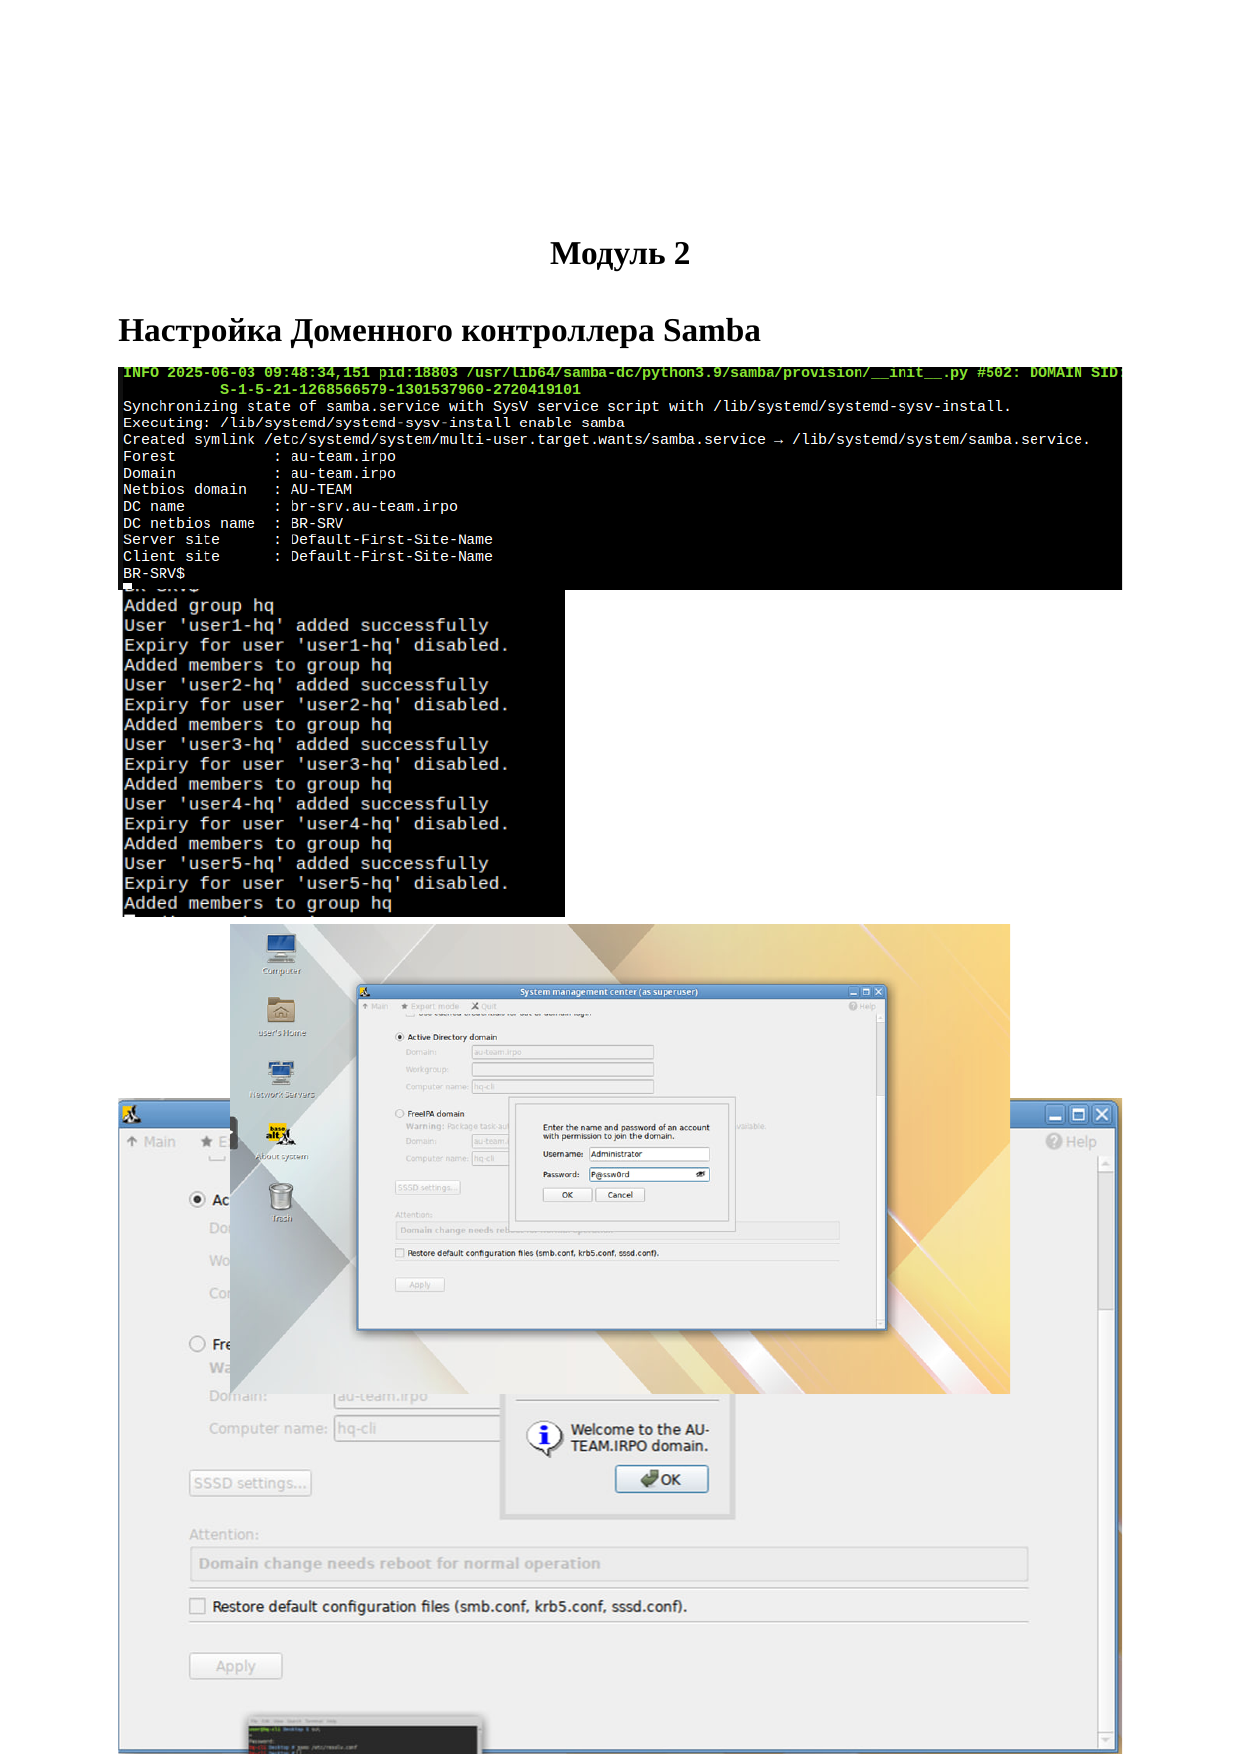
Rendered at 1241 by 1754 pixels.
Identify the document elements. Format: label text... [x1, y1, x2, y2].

text Модуль 2 [118, 118, 1122, 310]
text Настройка Доменного контроллера Samba [118, 310, 1122, 348]
